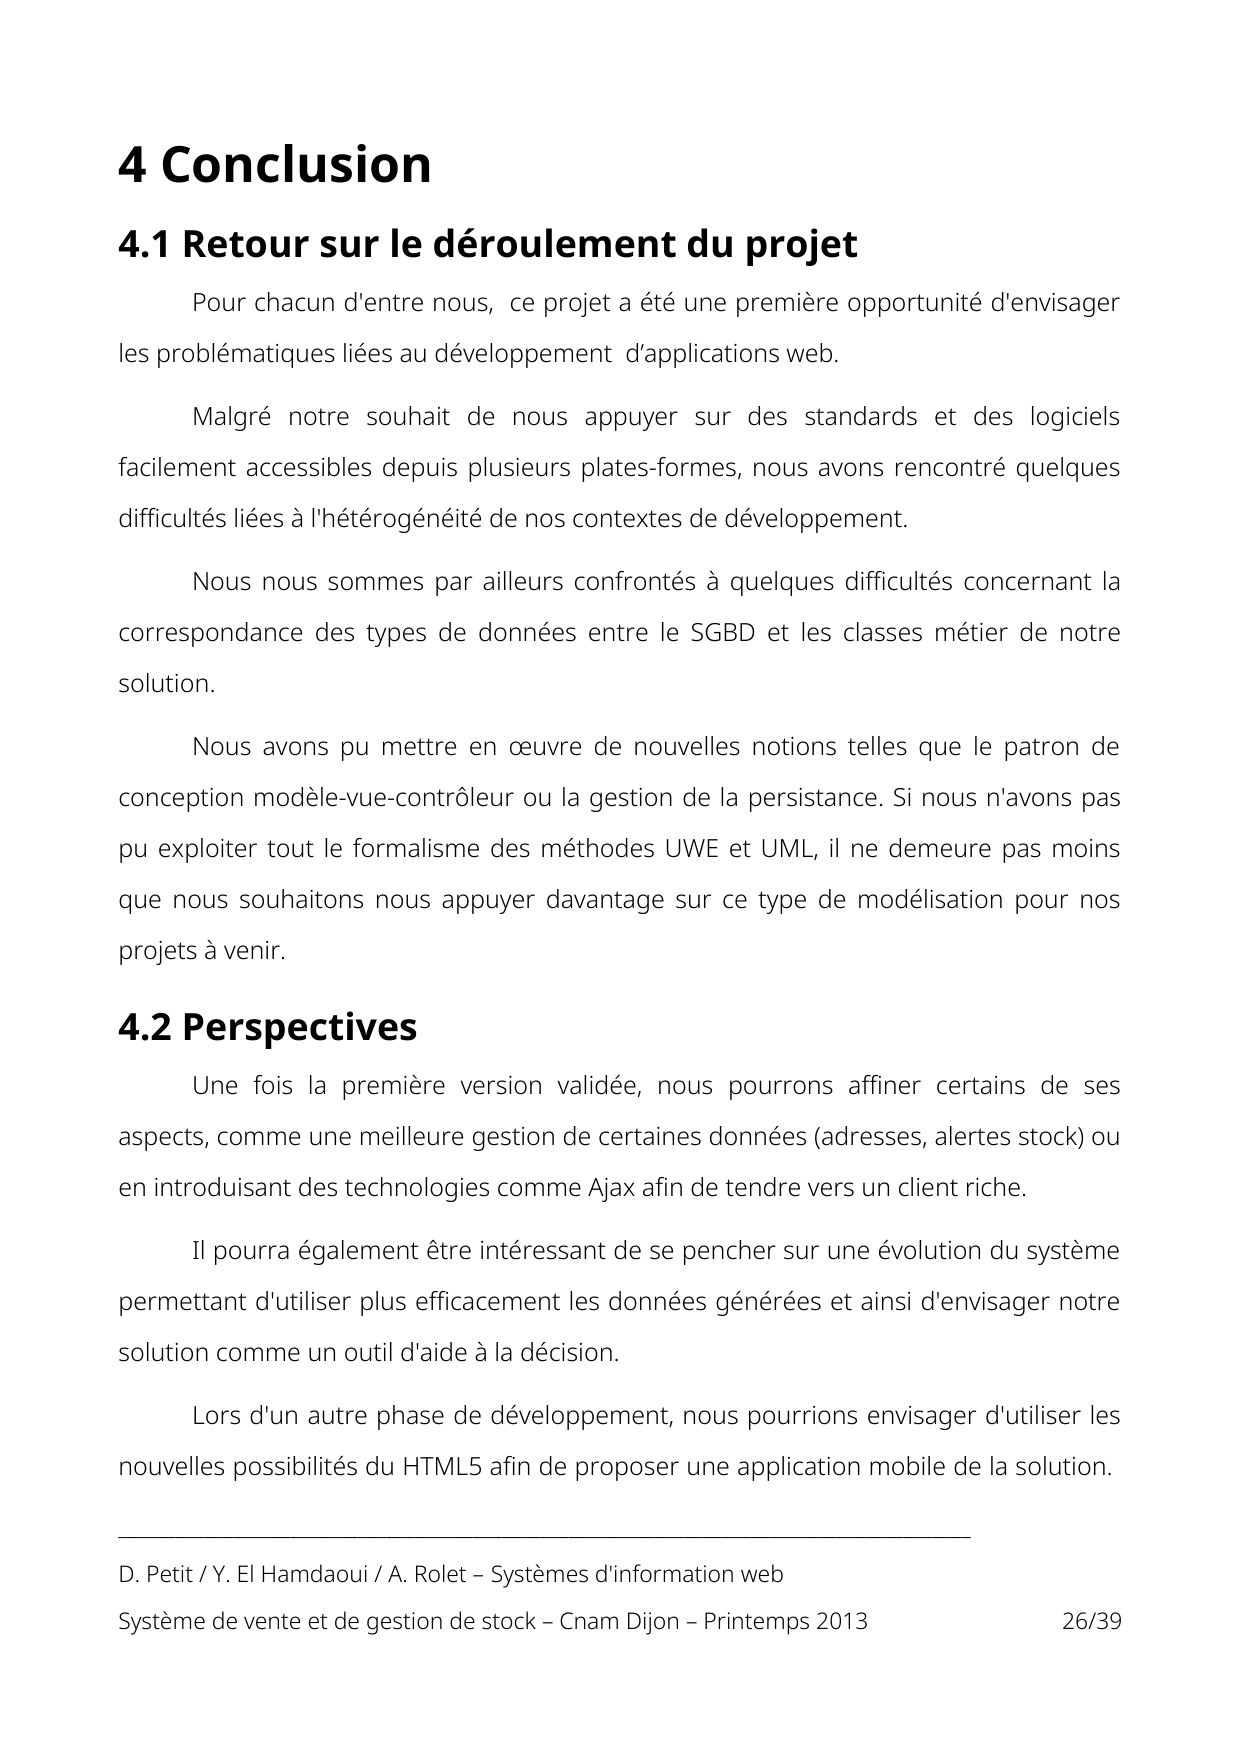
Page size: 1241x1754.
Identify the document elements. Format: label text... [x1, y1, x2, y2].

text Il pourra également être intéressant de se pencher sur une évolution du système permettant d'utiliser plus efficacement les données générées et ainsi d'envisager notre solution comme un outil d'aide à la décision. [118, 1233, 1122, 1369]
text Malgré notre souhait de nous appuyer sur des standards et des logiciels facilement accessibles depuis plusieurs plates-formes, nous avons rencontré quelques difficultés liées à l'hétérogénéité de nos contextes de développement. [118, 399, 1122, 535]
subtitle Retour sur le déroulement du projet [118, 217, 1122, 268]
subtitle Perspectives [118, 1000, 1122, 1051]
subtitle Conclusion [118, 128, 1122, 197]
text Lors d'un autre phase de développement, nous pourrions envisager d'utiliser les nouvelles possibilités du HTML5 afin de proposer une application mobile de la solution. [118, 1398, 1122, 1483]
text Pour chacun d'entre nous, ce projet a été une première opportunité d'envisager les problématiques liées au développement d’applications web. [118, 285, 1122, 370]
text Nous nous sommes par ailleurs confrontés à quelques difficultés concernant la correspondance des types de données entre le SGBD et les classes métier de notre solution. [118, 564, 1122, 700]
text Une fois la première version validée, nous pourrons affiner certains de ses aspects, comme une meilleure gestion de certaines données (adresses, alertes stock) ou en introduisant des technologies comme Ajax afin de tendre vers un client riche. [118, 1068, 1122, 1204]
text Nous avons pu mettre en œuvre de nouvelles notions telles que le patron de conception modèle-vue-contrôleur ou la gestion de la persistance. Si nous n'avons pas pu exploiter tout le formalisme des méthodes UWE et UML, il ne demeure pas moins que nous souhaitons nous appuyer davantage sur ce type de modélisation pour nos projets à venir. [118, 729, 1122, 967]
